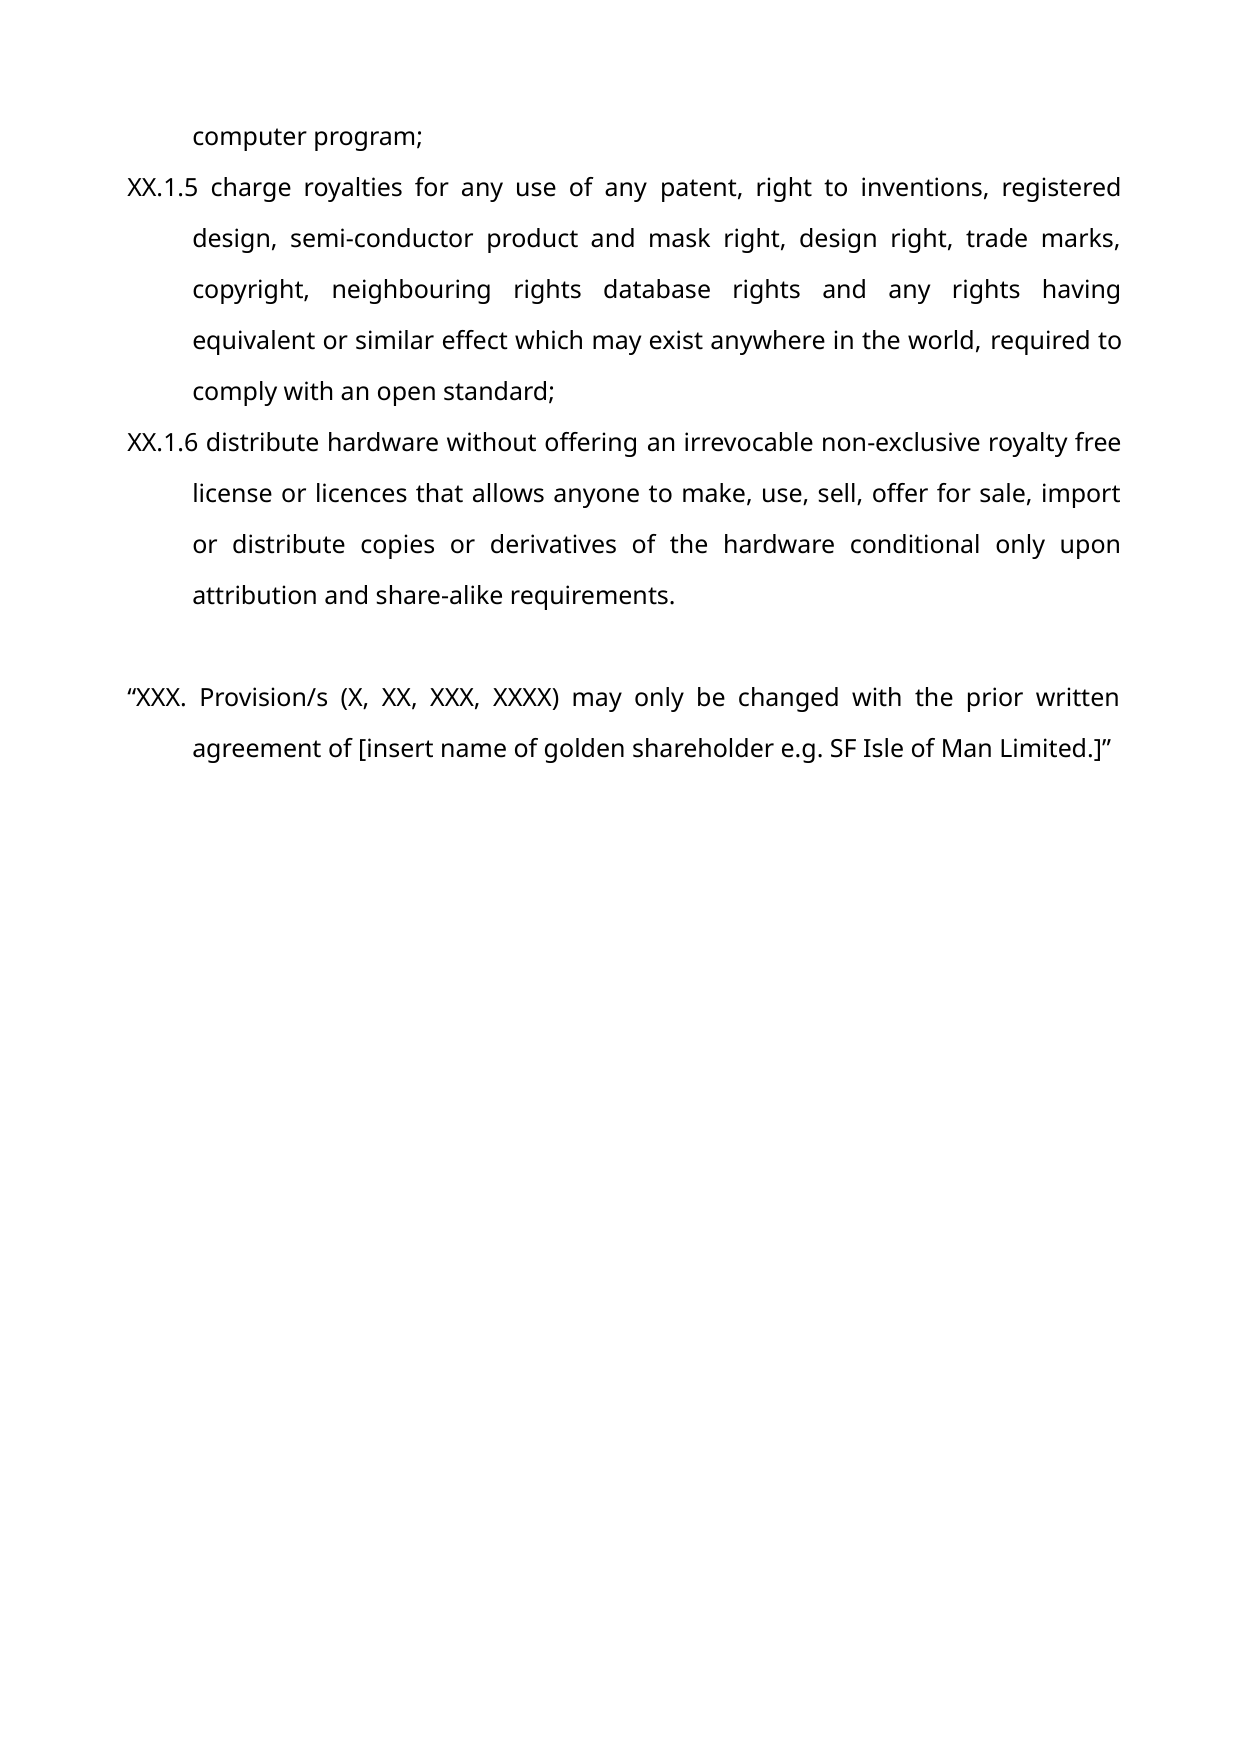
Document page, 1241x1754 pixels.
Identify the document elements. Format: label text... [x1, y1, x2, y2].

text “XXX. Provision/s (X, XX, XXX, XXXX) may only be changed with the prior written agreement of [insert name of golden shareholder e.g. SF Isle of Man Limited.]” [127, 679, 1122, 765]
text computer program; [127, 118, 1122, 152]
text XX.1.6 distribute hardware without offering an irrevocable non-exclusive royalty free license or licences that allows anyone to make, use, sell, offer for sale, import or distribute copies or derivatives of the hardware conditional only upon attribution and share-alike requirements. [127, 424, 1122, 612]
text XX.1.5 charge royalties for any use of any patent, right to inventions, registered design, semi-conductor product and mask right, design right, trade marks, copyright, neighbouring rights database rights and any rights having equivalent or similar effect which may exist anywhere in the world, required to comply with an open standard; [127, 169, 1122, 407]
